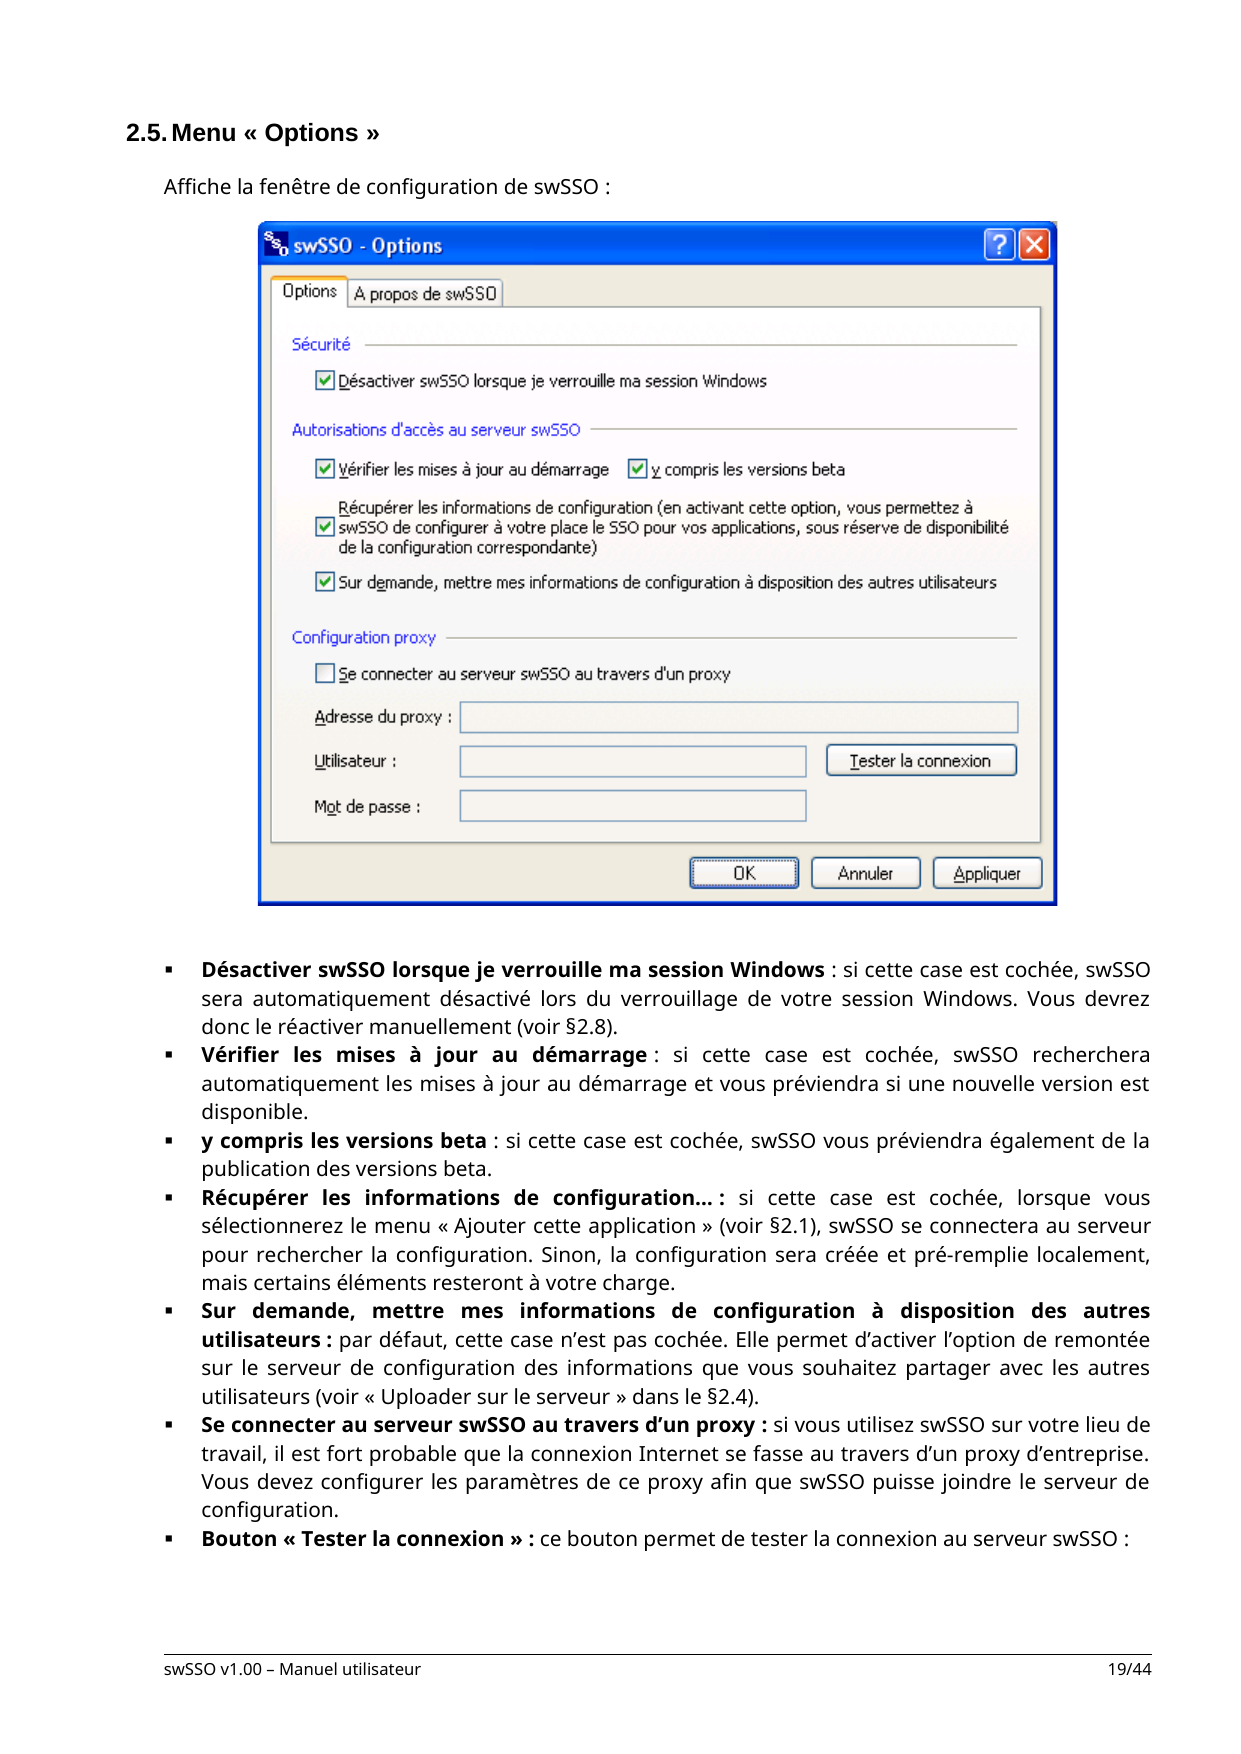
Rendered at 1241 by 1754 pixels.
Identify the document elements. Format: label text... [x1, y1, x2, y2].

list Désactiver swSSO lorsque je verrouille ma session Windows : si cette case est cochée, swSSO sera automatiquement désactivé lors du verrouillage de votre session Windows. Vous devrez donc le réactiver manuellement (voir §2.8). [164, 955, 1152, 1041]
list Bouton « Tester la connexion » : ce bouton permet de tester la connexion au serveur swSSO : [164, 1524, 1152, 1552]
list Se connecter au serveur swSSO au travers d’un proxy : si vous utilisez swSSO sur votre lieu de travail, il est fort probable que la connexion Internet se fasse au travers d’un proxy d’entreprise. Vous devez configurer les paramètres de ce proxy afin que swSSO puisse joindre le serveur de configuration. [164, 1410, 1152, 1524]
text Affiche la fenêtre de configuration de swSSO : [164, 172, 1152, 200]
list y compris les versions beta : si cette case est cochée, swSSO vous préviendra également de la publication des versions beta. [164, 1126, 1152, 1183]
picture [257, 221, 1058, 906]
list Vérifier les mises à jour au démarrage : si cette case est cochée, swSSO recherchera automatiquement les mises à jour au démarrage et vous préviendra si une nouvelle version est disponible. [164, 1041, 1152, 1126]
list Récupérer les informations de configuration… : si cette case est cochée, lorsque vous sélectionnerez le menu « Ajouter cette application » (voir §2.1), swSSO se connectera au serveur pour rechercher la configuration. Sinon, la configuration sera créée et pré-remplie localement, mais certains éléments resteront à votre charge. [164, 1183, 1152, 1297]
list Sur demande, mettre mes informations de configuration à disposition des autres utilisateurs : par défaut, cette case n’est pas cochée. Elle permet d’activer l’option de remontée sur le serveur de configuration des informations que vous souhaitez partager avec les autres utilisateurs (voir « Uploader sur le serveur » dans le §2.4). [164, 1297, 1152, 1410]
subtitle Menu « Options » [126, 118, 1152, 147]
